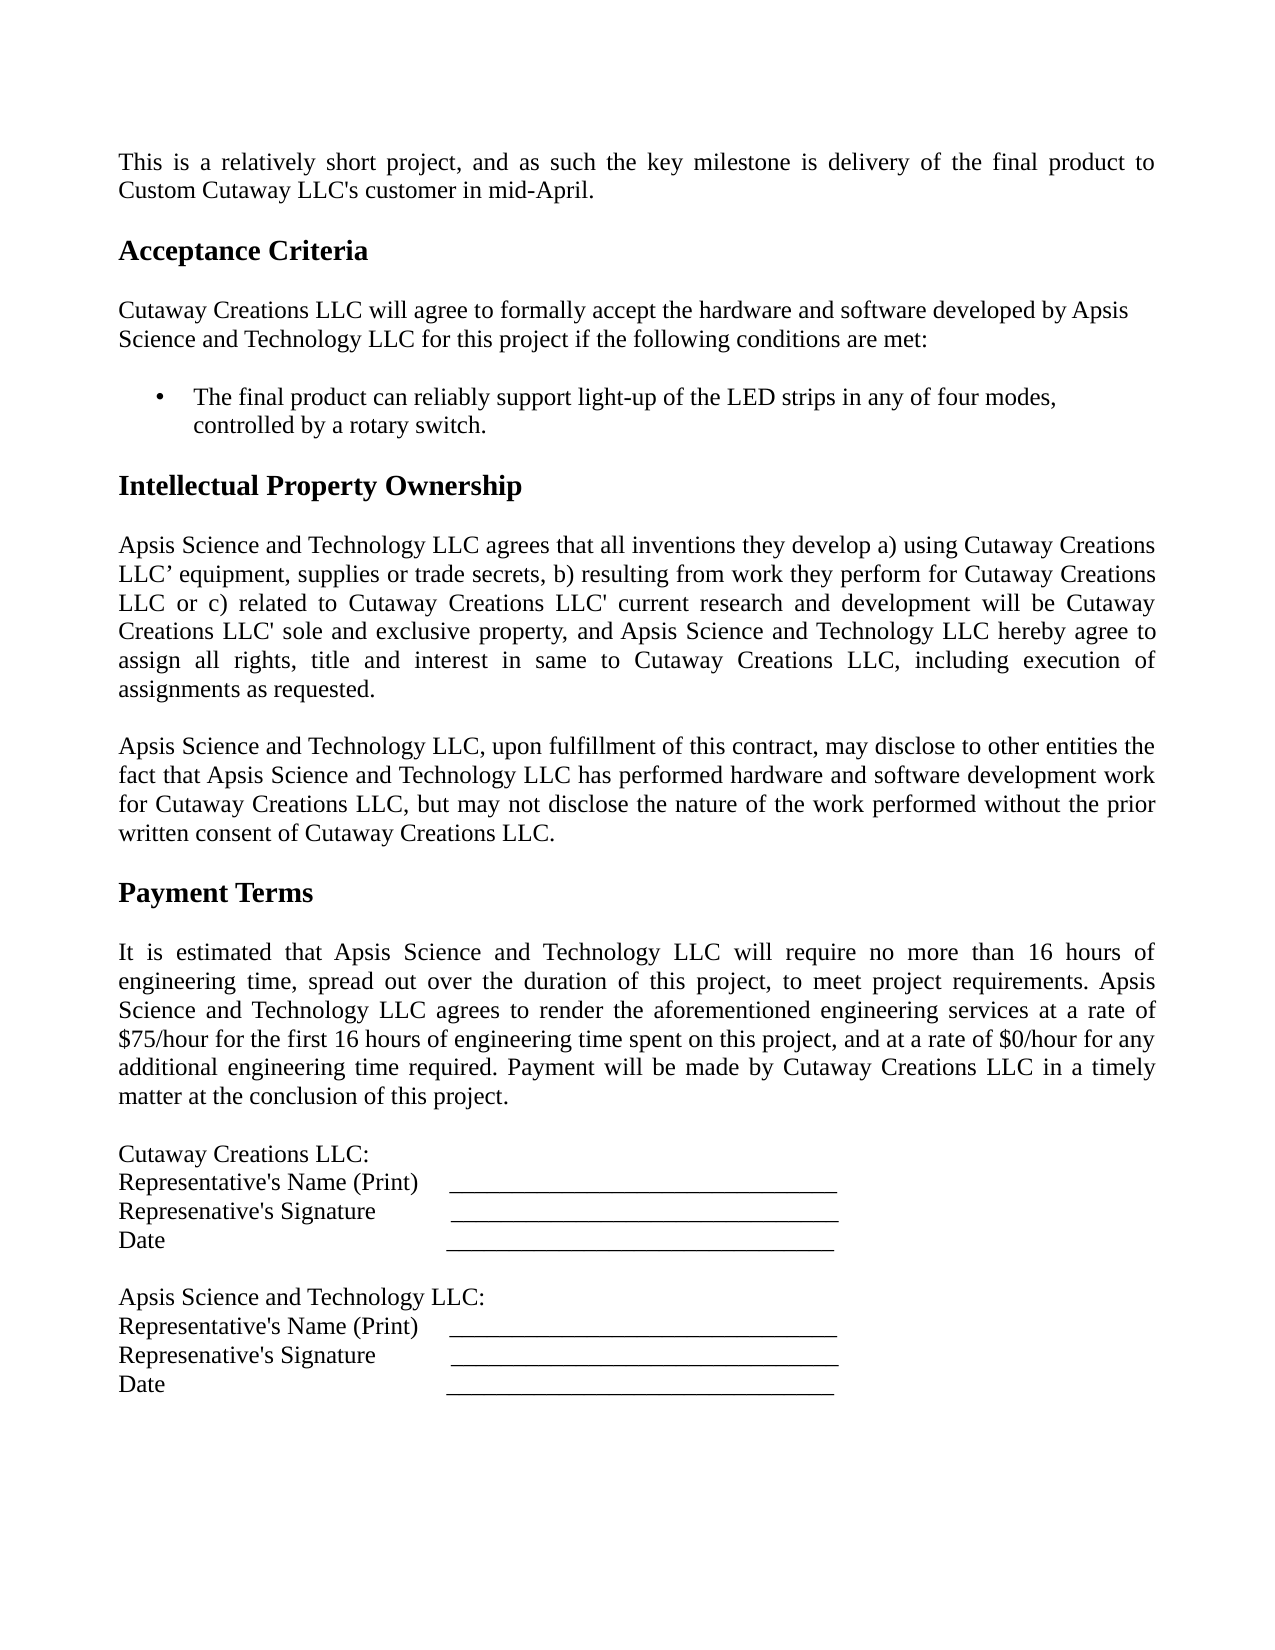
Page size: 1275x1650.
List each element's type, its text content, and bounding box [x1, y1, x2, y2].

text Date _______________________________ [118, 1369, 1157, 1397]
text Intellectual Property Ownership [118, 468, 1157, 501]
text Acceptance Criteria [118, 233, 1157, 267]
text Apsis Science and Technology LLC, upon fulfillment of this contract, may disclose to other entities the fact that Apsis Science and Technology LLC has performed hardware and software development work for Cutaway Creations LLC, but may not disclose the nature of the work performed without the prior written consent of Cutaway Creations LLC. [118, 731, 1157, 846]
text Represenative's Signature _______________________________ [118, 1196, 1157, 1225]
text It is estimated that Apsis Science and Technology LLC will require no more than 16 hours of engineering time, spread out over the duration of this project, to meet project requirements. Apsis Science and Technology LLC agrees to render the aforementioned engineering services at a rate of $75/hour for the first 16 hours of engineering time spent on this project, and at a rate of $0/hour for any additional engineering time required. Payment will be made by Cutaway Creations LLC in a timely matter at the conclusion of this project. [118, 937, 1157, 1110]
text Represenative's Signature _______________________________ [118, 1340, 1157, 1369]
text Date _______________________________ [118, 1225, 1157, 1254]
text Representative's Name (Print) _______________________________ [118, 1311, 1157, 1340]
text Apsis Science and Technology LLC: [118, 1282, 1157, 1311]
list The final product can reliably support light-up of the LED strips in any of four modes, controlled by a rotary switch. [156, 382, 1157, 439]
text Apsis Science and Technology LLC agrees that all inventions they develop a) using Cutaway Creations LLC’ equipment, supplies or trade secrets, b) resulting from work they perform for Cutaway Creations LLC or c) related to Cutaway Creations LLC' current research and development will be Cutaway Creations LLC' sole and exclusive property, and Apsis Science and Technology LLC hereby agree to assign all rights, title and interest in same to Cutaway Creations LLC, including execution of assignments as requested. [118, 530, 1157, 703]
text Representative's Name (Print) _______________________________ [118, 1167, 1157, 1196]
text This is a relatively short project, and as such the key milestone is delivery of the final product to Custom Cutaway LLC's customer in mid-April. [118, 147, 1157, 204]
text Cutaway Creations LLC will agree to formally accept the hardware and software developed by Apsis Science and Technology LLC for this project if the following conditions are met: [118, 295, 1157, 353]
text Cutaway Creations LLC: [118, 1139, 1157, 1167]
text Payment Terms [118, 846, 1157, 909]
